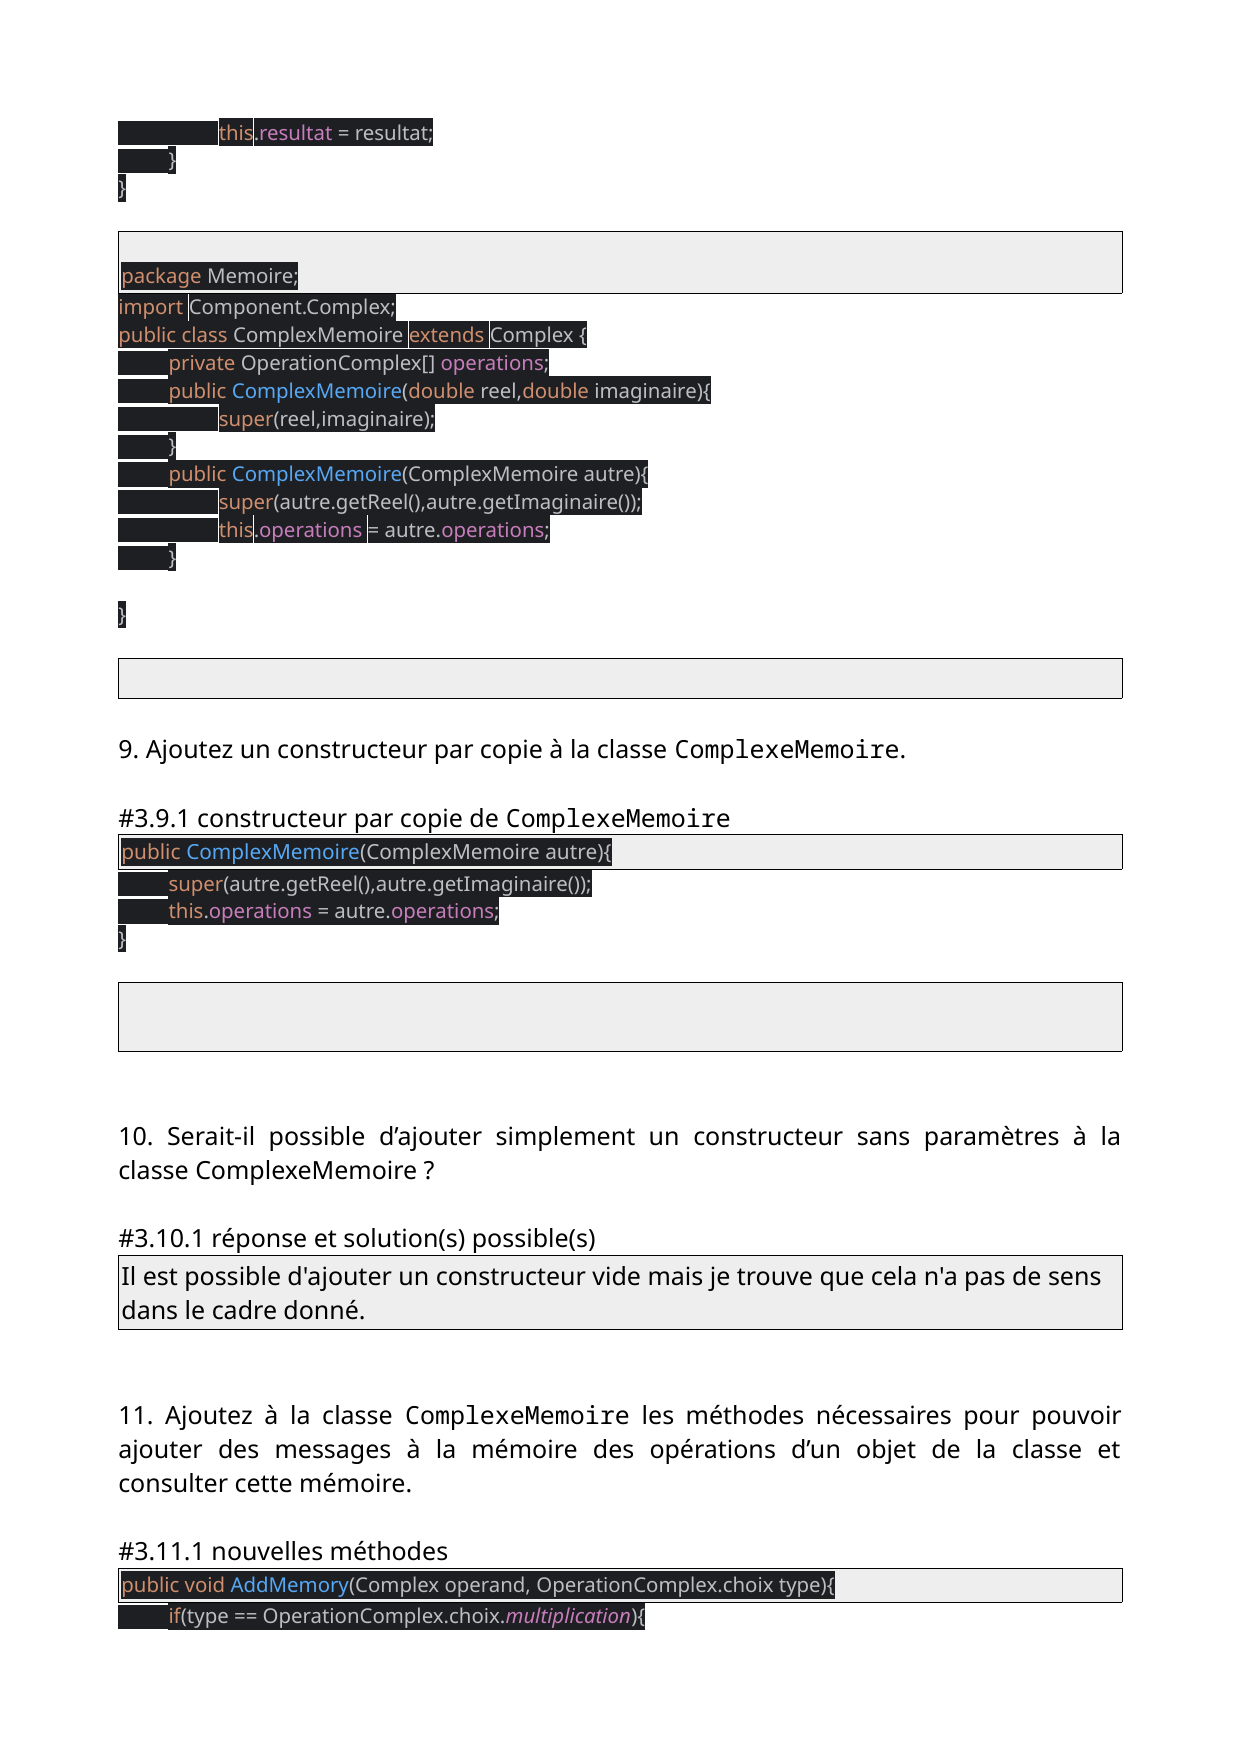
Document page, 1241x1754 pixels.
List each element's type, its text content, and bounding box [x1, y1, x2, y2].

text public ComplexMemoire(double reel,double imaginaire){ [118, 376, 1122, 404]
text super(reel,imaginaire); [118, 404, 1122, 432]
text } [118, 601, 1122, 628]
text public class ComplexMemoire extends Complex { [118, 321, 1122, 348]
text package Memoire; [119, 259, 1122, 293]
text super(autre.getReel(),autre.getImaginaire()); [118, 870, 1122, 897]
text public void AddMemory(Complex operand, OperationComplex.choix type){ [119, 1569, 1122, 1602]
text 11. Ajoutez à la classe ComplexeMemoire les méthodes nécessaires pour pouvoir ajouter des messages à la mémoire des opérations d’un objet de la classe et consulter cette mémoire. [118, 1398, 1122, 1500]
text #3.11.1 nouvelles méthodes [118, 1534, 1122, 1568]
text this.resultat = resultat; [118, 118, 1122, 146]
text } [118, 432, 1122, 460]
text if(type == OperationComplex.choix.multiplication){ [118, 1603, 1122, 1630]
text this.operations = autre.operations; [118, 515, 1122, 543]
text private OperationComplex[] operations; [118, 348, 1122, 376]
text 10. Serait-il possible d’ajouter simplement un constructeur sans paramètres à la classe ComplexeMemoire ? [118, 1119, 1122, 1187]
text public ComplexMemoire(ComplexMemoire autre){ [118, 460, 1122, 488]
text } [118, 174, 1122, 202]
text } [118, 146, 1122, 174]
text super(autre.getReel(),autre.getImaginaire()); [118, 488, 1122, 515]
text #3.9.1 constructeur par copie de ComplexeMemoire [118, 800, 1122, 834]
text this.operations = autre.operations; [118, 897, 1122, 925]
text #3.10.1 réponse et solution(s) possible(s) [118, 1221, 1122, 1255]
text } [118, 925, 1122, 952]
text 9. Ajoutez un constructeur par copie à la classe ComplexeMemoire. [118, 732, 1122, 766]
text } [118, 543, 1122, 571]
text Il est possible d'ajouter un constructeur vide mais je trouve que cela n'a pas de sens dans le cadre donné. [119, 1256, 1122, 1329]
text import Component.Complex; [118, 294, 1122, 321]
text public ComplexMemoire(ComplexMemoire autre){ [119, 835, 1122, 869]
